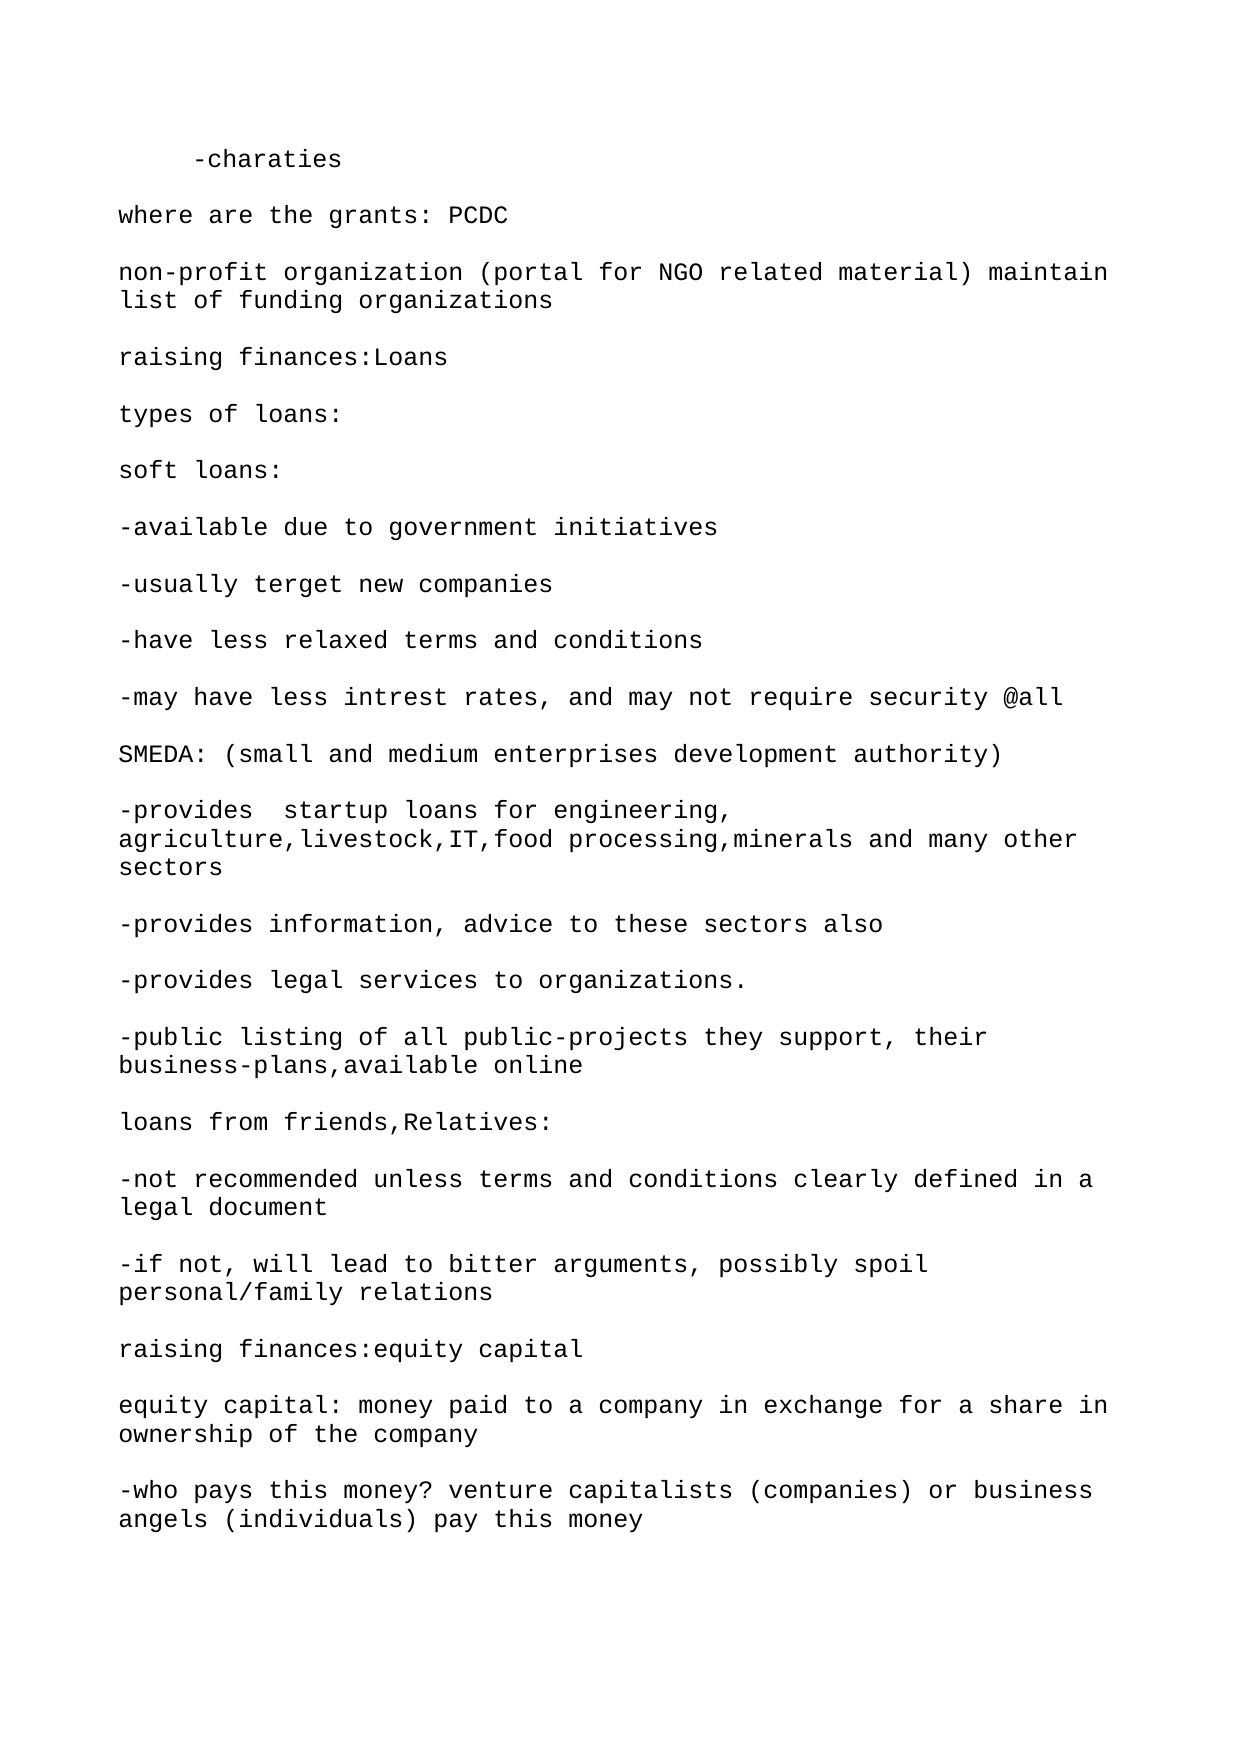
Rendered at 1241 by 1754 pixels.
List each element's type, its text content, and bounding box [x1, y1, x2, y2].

text -provides information, advice to these sectors also [118, 911, 1122, 940]
text -provides legal services to organizations. [118, 968, 1122, 996]
text non-profit organization (portal for NGO related material) maintain list of funding organizations [118, 260, 1122, 316]
text -may have less intrest rates, and may not require security @all [118, 685, 1122, 713]
text -provides startup loans for engineering, agriculture,livestock,IT,food processing,minerals and many other sectors [118, 798, 1122, 883]
text -available due to government initiatives [118, 515, 1122, 543]
text -public listing of all public-projects they support, their business-plans,available online [118, 1025, 1122, 1081]
text soft loans: [118, 458, 1122, 486]
text equity capital: money paid to a company in exchange for a share in ownership of the company [118, 1393, 1122, 1450]
text -not recommended unless terms and conditions clearly defined in a legal document [118, 1166, 1122, 1223]
text -who pays this money? venture capitalists (companies) or business angels (individuals) pay this money [118, 1478, 1122, 1535]
text loans from friends,Relatives: [118, 1110, 1122, 1138]
text -have less relaxed terms and conditions [118, 628, 1122, 656]
text raising finances:equity capital [118, 1336, 1122, 1365]
text types of loans: [118, 401, 1122, 430]
text -if not, will lead to bitter arguments, possibly spoil personal/family relations [118, 1251, 1122, 1308]
text -usually terget new companies [118, 571, 1122, 600]
text where are the grants: PCDC [118, 203, 1122, 231]
text raising finances:Loans [118, 345, 1122, 373]
text -charaties [118, 146, 1122, 175]
text SMEDA: (small and medium enterprises development authority) [118, 741, 1122, 770]
